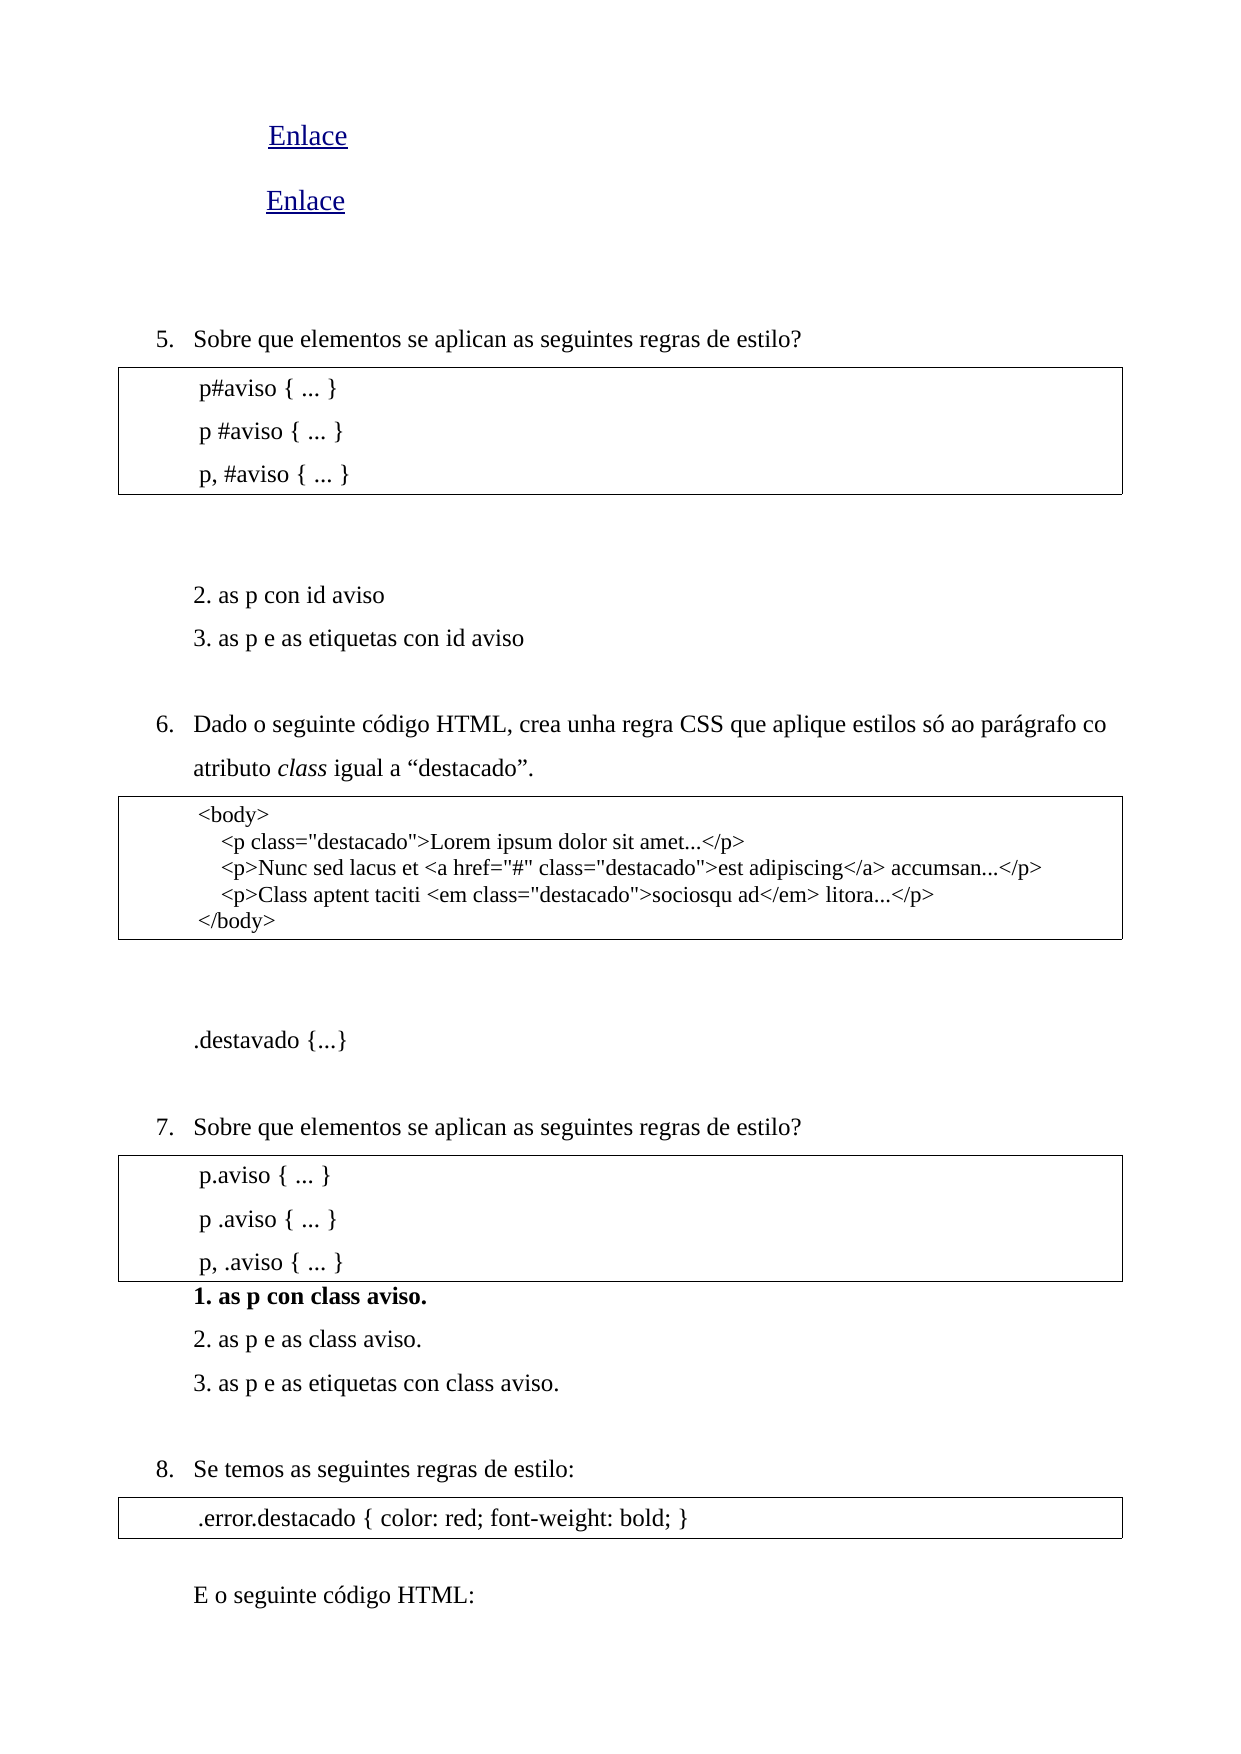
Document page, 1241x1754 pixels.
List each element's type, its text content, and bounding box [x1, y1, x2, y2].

list 2. as p e as class aviso. [156, 1324, 1122, 1353]
list Dado o seguinte código HTML, crea unha regra CSS que aplique estilos só ao parágrafo co atributo class igual a “destacado”. [156, 709, 1122, 781]
table_header p.aviso { ... } p .aviso { ... } p, .aviso { ... } [119, 1156, 1122, 1281]
list 1. as p con class aviso. [156, 1282, 1122, 1310]
text Enlace [118, 183, 1122, 217]
list Sobre que elementos se aplican as seguintes regras de estilo? [156, 1112, 1122, 1140]
list Enlace [231, 118, 1122, 152]
list E o seguinte código HTML: [156, 1581, 1122, 1609]
table_header p#aviso { ... } p #aviso { ... } p, #aviso { ... } [119, 368, 1122, 494]
list 3. as p e as etiquetas con class aviso. [156, 1368, 1122, 1396]
table_header .error.destacado { color: red; font-weight: bold; } [119, 1498, 1122, 1537]
list Se temos as seguintes regras de estilo: [156, 1454, 1122, 1483]
list .destavado {...} [156, 1025, 1122, 1054]
list 2. as p con id aviso [156, 580, 1122, 609]
table_header <body> <p class="destacado">Lorem ipsum dolor sit amet...</p> <p>Nunc sed lacus et <a href="#" class="destacado">est adipiscing</a> accumsan...</p> <p>Class aptent taciti <em class="destacado">sociosqu ad</em> litora...</p> </body> [119, 797, 1122, 939]
list Sobre que elementos se aplican as seguintes regras de estilo? [156, 324, 1122, 353]
list 3. as p e as etiquetas con id aviso [156, 623, 1122, 652]
